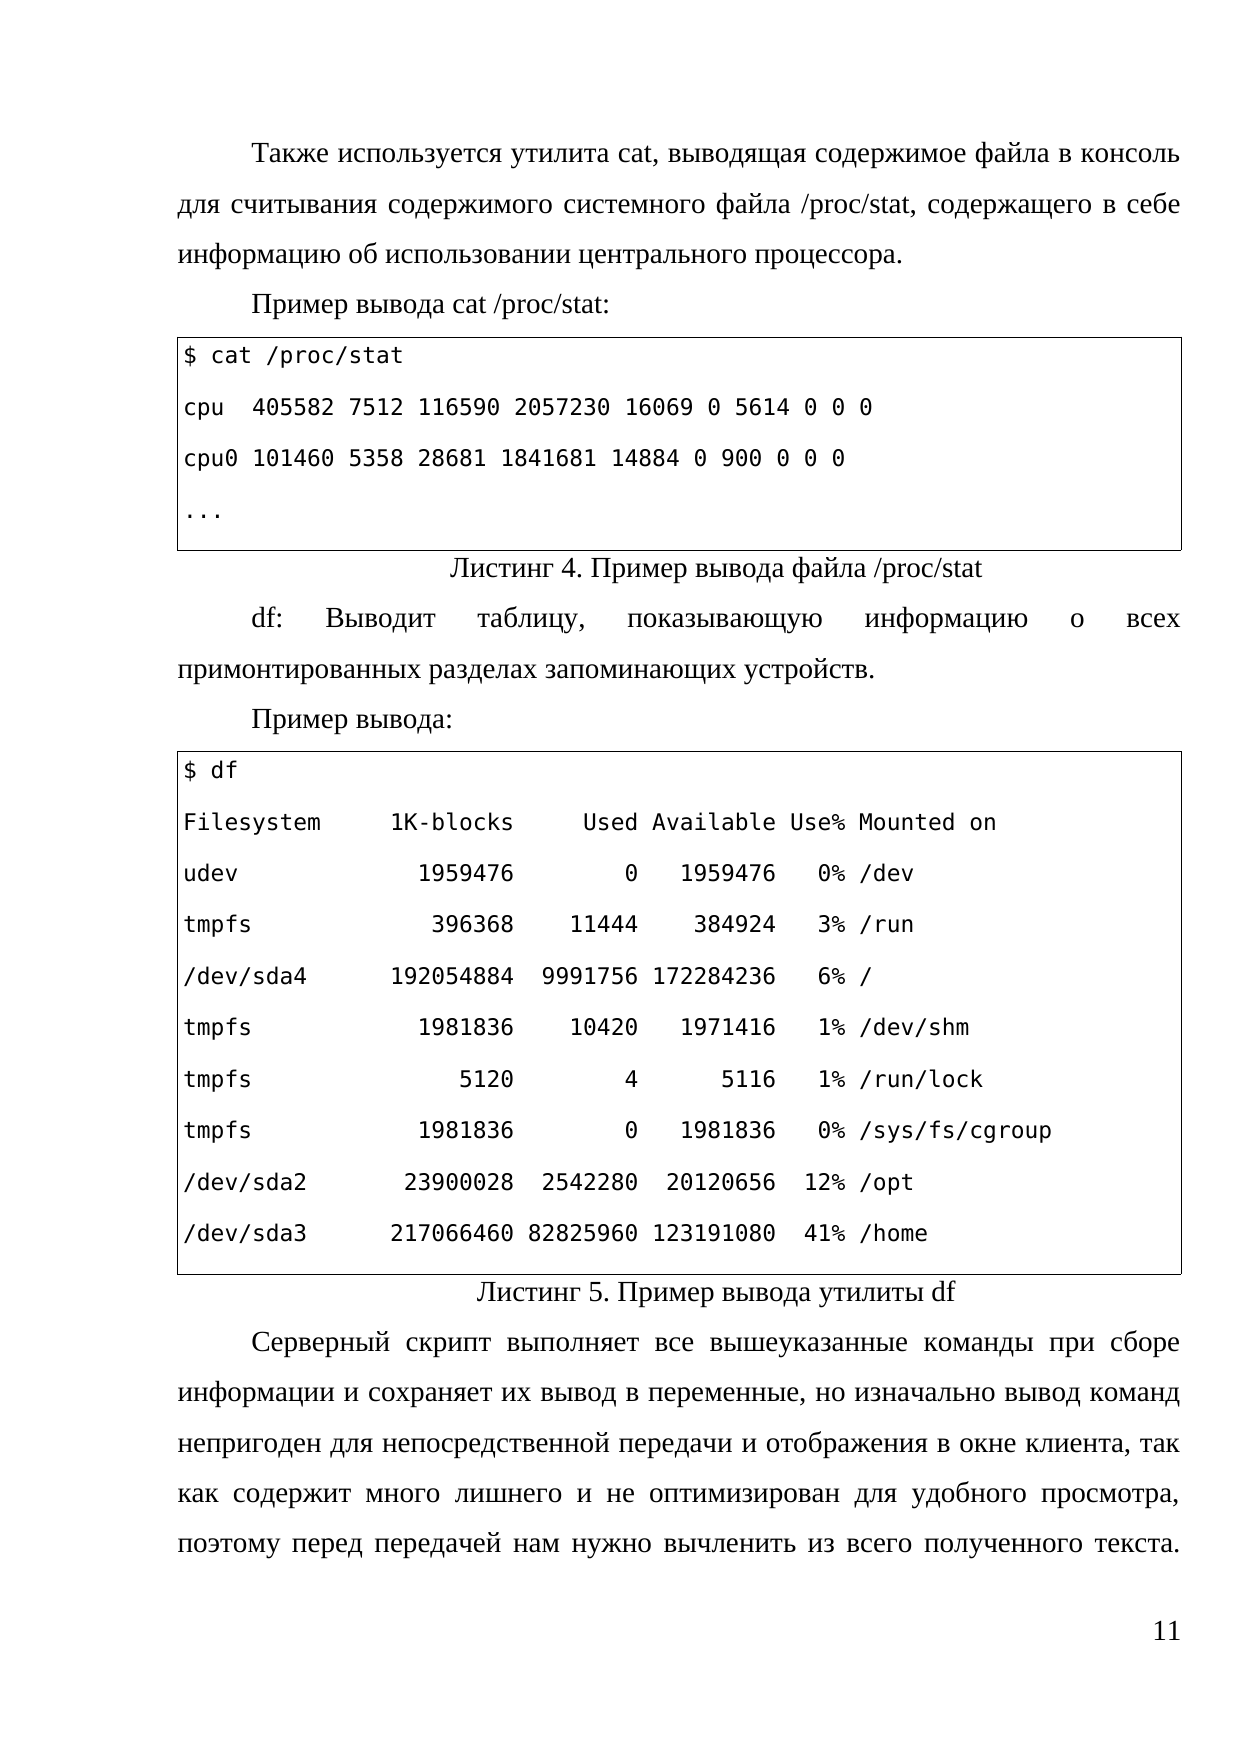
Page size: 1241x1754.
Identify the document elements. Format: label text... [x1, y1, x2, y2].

table_header $ cat /proc/stat cpu 405582 7512 116590 2057230 16069 0 5614 0 0 0 cpu0 101460 5358 28681 1841681 14884 0 900 0 0 0 ... [178, 338, 1181, 550]
table_header $ df Filesystem 1K-blocks Used Available Use% Mounted on udev 1959476 0 1959476 0% /dev tmpfs 396368 11444 384924 3% /run /dev/sda4 192054884 9991756 172284236 6% / tmpfs 1981836 10420 1971416 1% /dev/shm tmpfs 5120 4 5116 1% /run/lock tmpfs 1981836 0 1981836 0% /sys/fs/cgroup /dev/sda2 23900028 2542280 20120656 12% /opt /dev/sda3 217066460 82825960 123191080 41% /home [178, 752, 1181, 1274]
text Листинг 4. Пример вывода файла /proc/stat [177, 551, 1181, 584]
text Листинг 5. Пример вывода утилиты df [177, 1275, 1181, 1307]
text Пример вывода: [177, 701, 1181, 735]
text Серверный скрипт выполняет все вышеуказанные команды при сборе информации и сохраняет их вывод в переменные, но изначально вывод команд непригоден для непосредственной передачи и отображения в окне клиента, так как содержит много лишнего и не оптимизирован для удобного просмотра, поэтому перед передачей нам нужно вычленить из всего полученного текста. [177, 1324, 1181, 1559]
text Пример вывода cat /proc/stat: [177, 286, 1181, 320]
text Также используется утилита cat, выводящая содержимое файла в консоль для считывания содержимого системного файла /proc/stat, содержащего в себе информацию об использовании центрального процессора. [177, 135, 1181, 269]
text df: Выводит таблицу, показывающую информацию о всех примонтированных разделах запоминающих устройств. [177, 601, 1181, 684]
